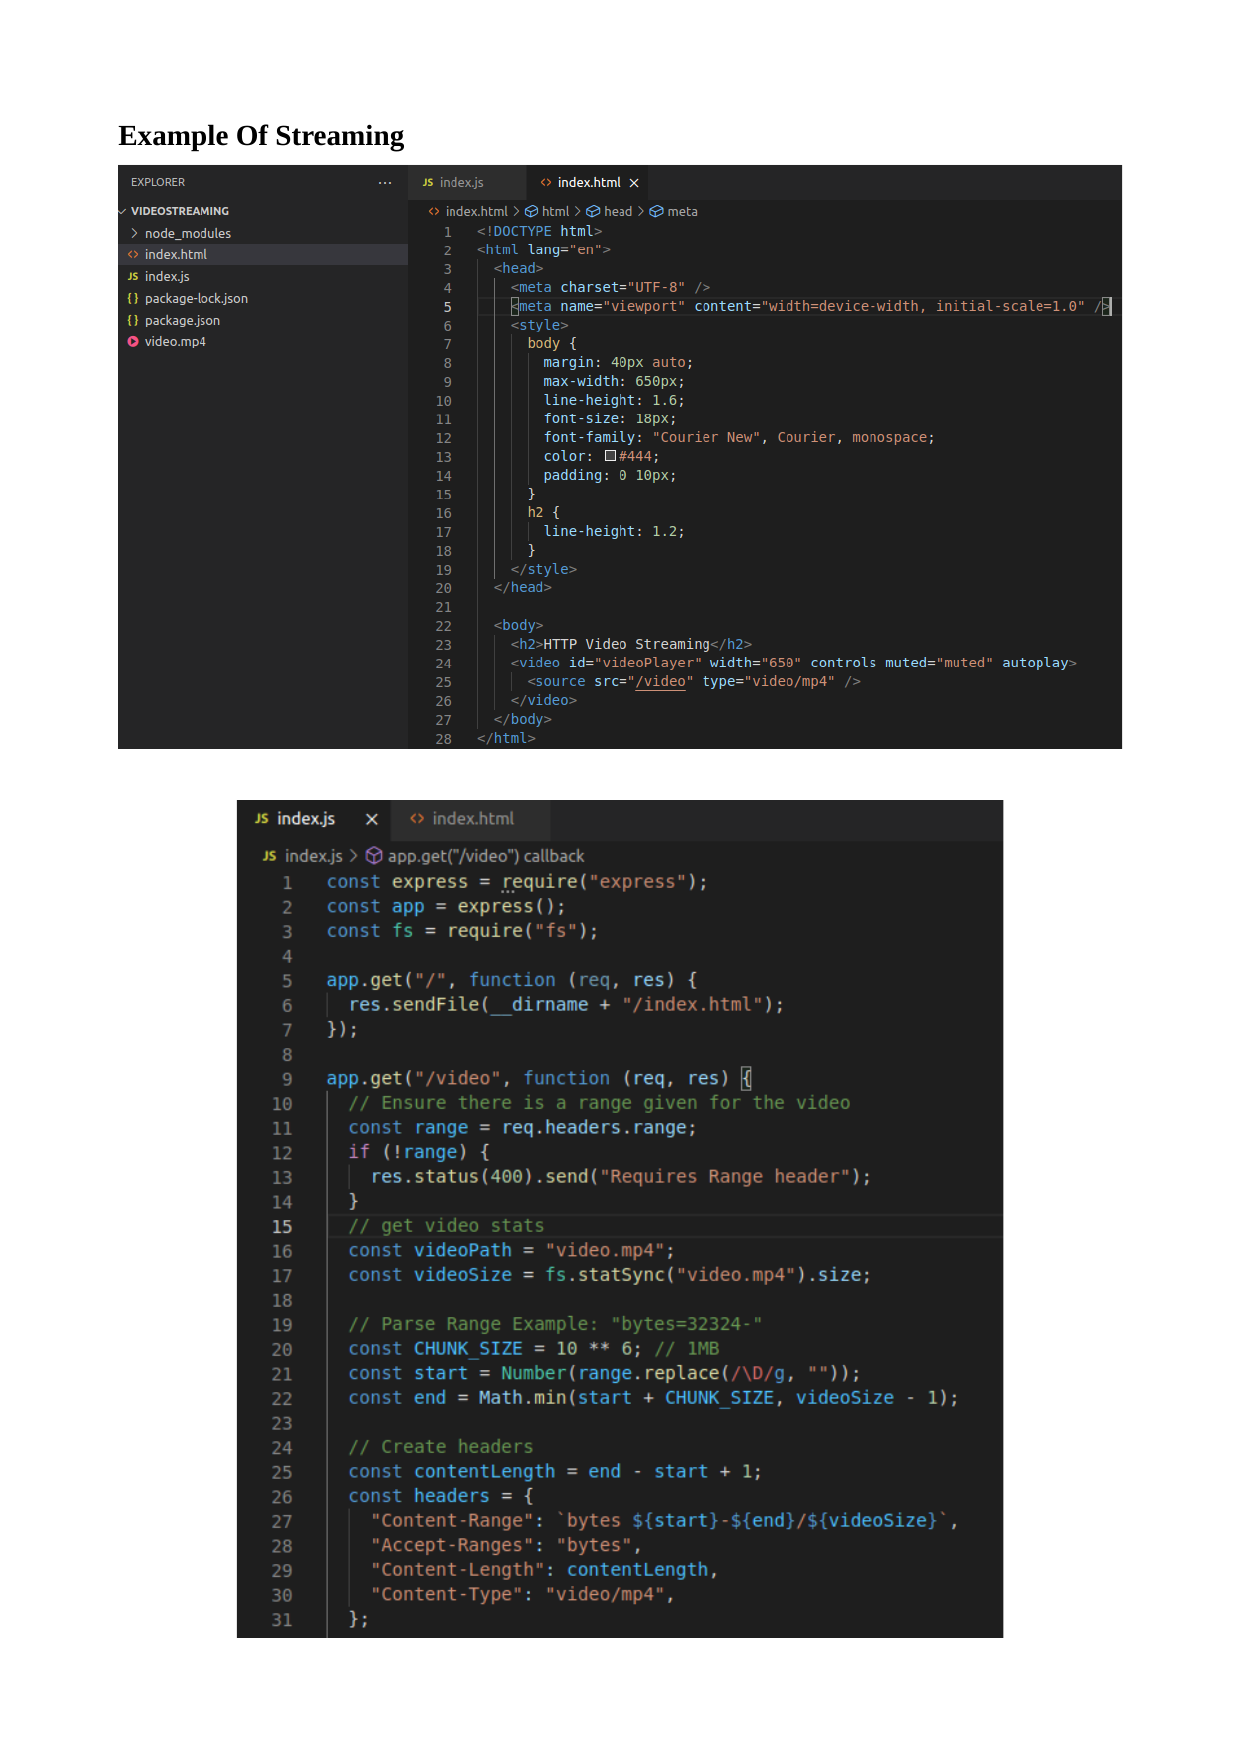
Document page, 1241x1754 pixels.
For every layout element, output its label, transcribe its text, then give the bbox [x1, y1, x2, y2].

picture [236, 800, 1004, 1638]
subtitle Example Of Streaming [118, 118, 1122, 152]
picture [118, 164, 1123, 749]
